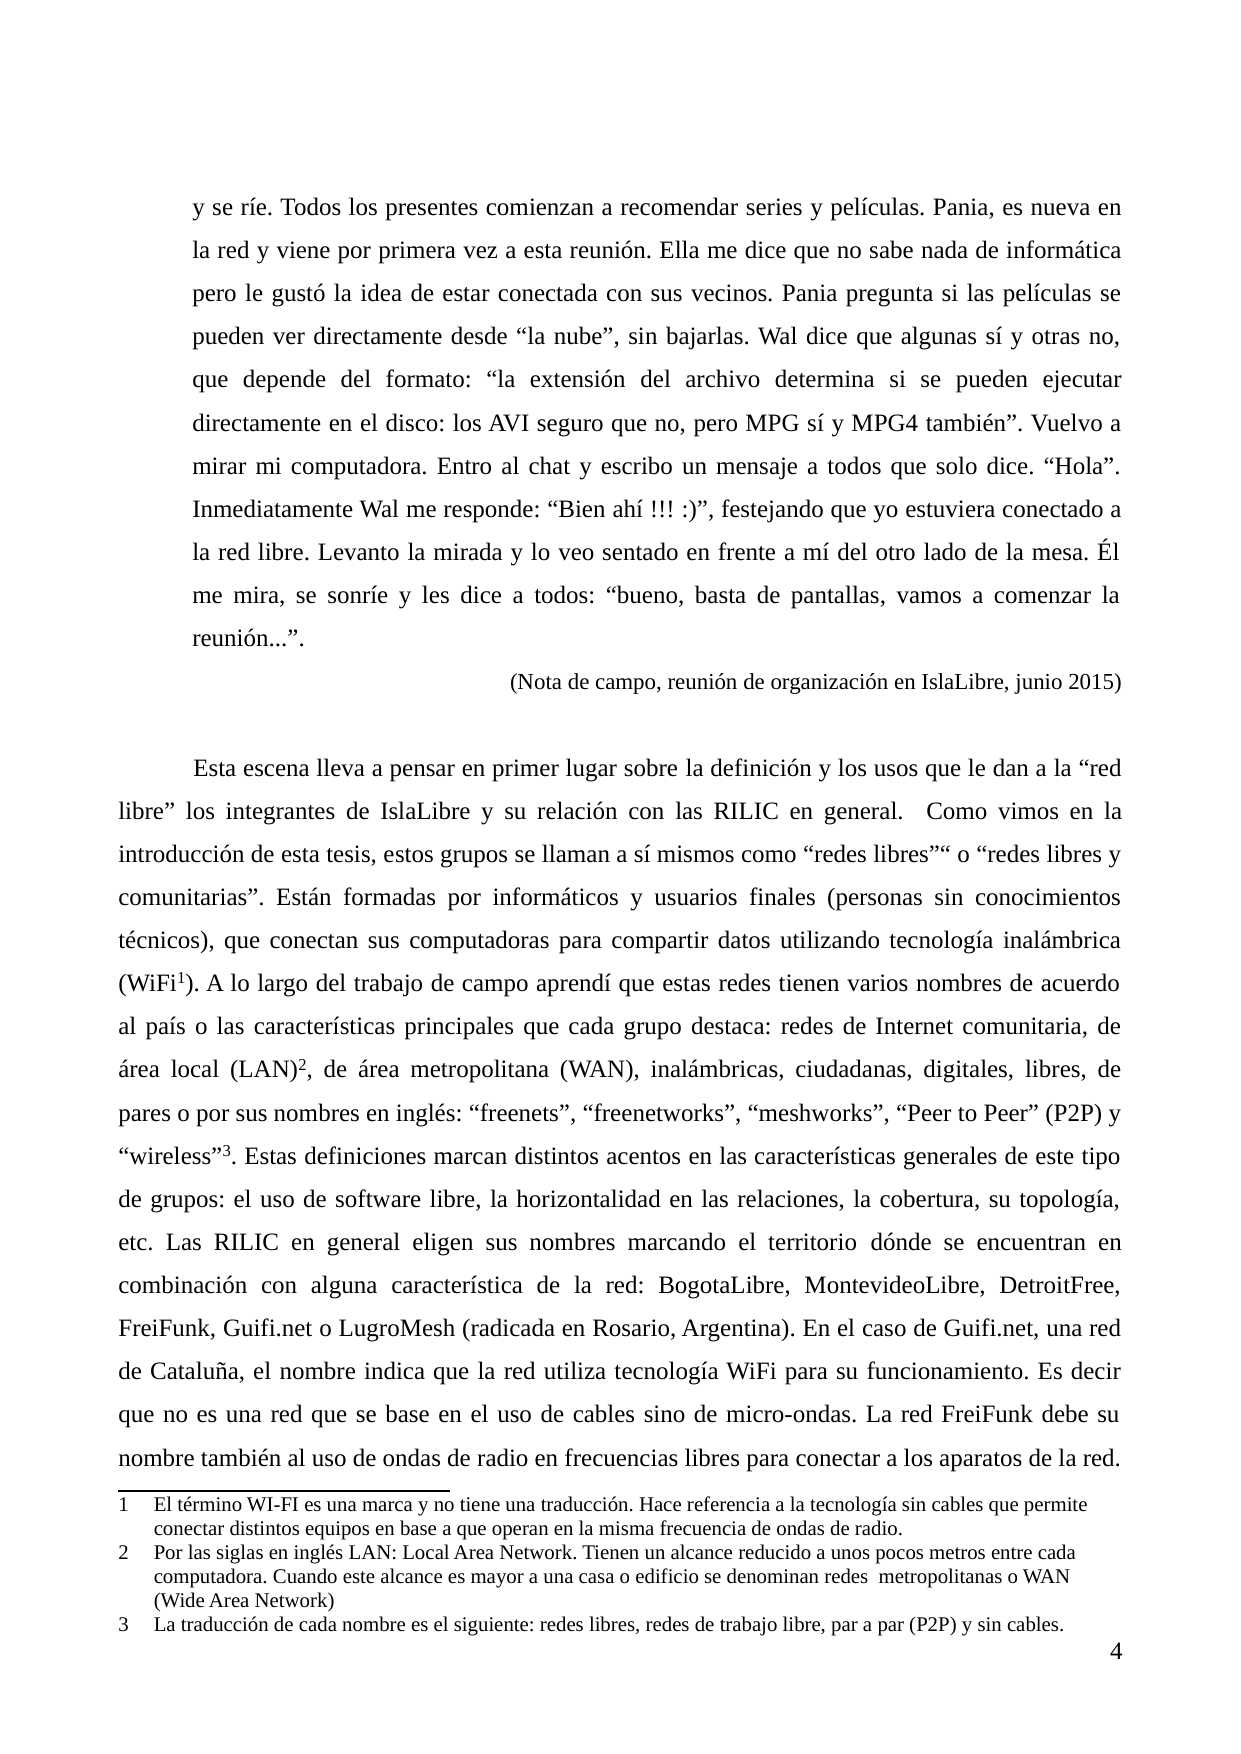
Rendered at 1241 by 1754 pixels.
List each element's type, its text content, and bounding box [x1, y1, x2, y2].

text La traducción de cada nombre es el siguiente: redes libres, redes de trabajo libre, par a par (P2P) y sin cables. [118, 1612, 1122, 1636]
text (Nota de campo, reunión de organización en IslaLibre, junio 2015) [118, 666, 1122, 695]
text Por las siglas en inglés LAN: Local Area Network. Tienen un alcance reducido a unos pocos metros entre cada computadora. Cuando este alcance es mayor a una casa o edificio se denominan redes metropolitanas o WAN (Wide Area Network) [118, 1539, 1122, 1612]
text Esta escena lleva a pensar en primer lugar sobre la definición y los usos que le dan a la “red libre” los integrantes de IslaLibre y su relación con las RILIC en general. Como vimos en la introducción de esta tesis, estos grupos se llaman a sí mismos como “redes libres”“ o “redes libres y comunitarias”. Están formadas por informáticos y usuarios finales (personas sin conocimientos técnicos), que conectan sus computadoras para compartir datos utilizando tecnología inalámbrica (WiFi). A lo largo del trabajo de campo aprendí que estas redes tienen varios nombres de acuerdo al país o las características principales que cada grupo destaca: redes de Internet comunitaria, de área local (LAN), de área metropolitana (WAN), inalámbricas, ciudadanas, digitales, libres, de pares o por sus nombres en inglés: “freenets”, “freenetworks”, “meshworks”, “Peer to Peer” (P2P) y “wireless”. Estas definiciones marcan distintos acentos en las características generales de este tipo de grupos: el uso de software libre, la horizontalidad en las relaciones, la cobertura, su topología, etc. Las RILIC en general eligen sus nombres marcando el territorio dónde se encuentran en combinación con alguna característica de la red: BogotaLibre, MontevideoLibre, DetroitFree, FreiFunk, Guifi.net o LugroMesh (radicada en Rosario, Argentina). En el caso de Guifi.net, una red de Cataluña, el nombre indica que la red utiliza tecnología WiFi para su funcionamiento. Es decir que no es una red que se base en el uso de cables sino de micro-ondas. La red FreiFunk debe su nombre también al uso de ondas de radio en frecuencias libres para conectar a los aparatos de la red. [118, 753, 1122, 1471]
text y se ríe. Todos los presentes comienzan a recomendar series y películas. Pania, es nueva en la red y viene por primera vez a esta reunión. Ella me dice que no sabe nada de informática pero le gustó la idea de estar conectada con sus vecinos. Pania pregunta si las películas se pueden ver directamente desde “la nube”, sin bajarlas. Wal dice que algunas sí y otras no, que depende del formato: “la extensión del archivo determina si se pueden ejecutar directamente en el disco: los AVI seguro que no, pero MPG sí y MPG4 también”. Vuelvo a mirar mi computadora. Entro al chat y escribo un mensaje a todos que solo dice. “Hola”. Inmediatamente Wal me responde: “Bien ahí !!! :)”, festejando que yo estuviera conectado a la red libre. Levanto la mirada y lo veo sentado en frente a mí del otro lado de la mesa. Él me mira, se sonríe y les dice a todos: “bueno, basta de pantallas, vamos a comenzar la reunión...”. [192, 192, 1122, 652]
text El término WI-FI es una marca y no tiene una traducción. Hace referencia a la tecnología sin cables que permite conectar distintos equipos en base a que operan en la misma frecuencia de ondas de radio. [118, 1491, 1122, 1539]
